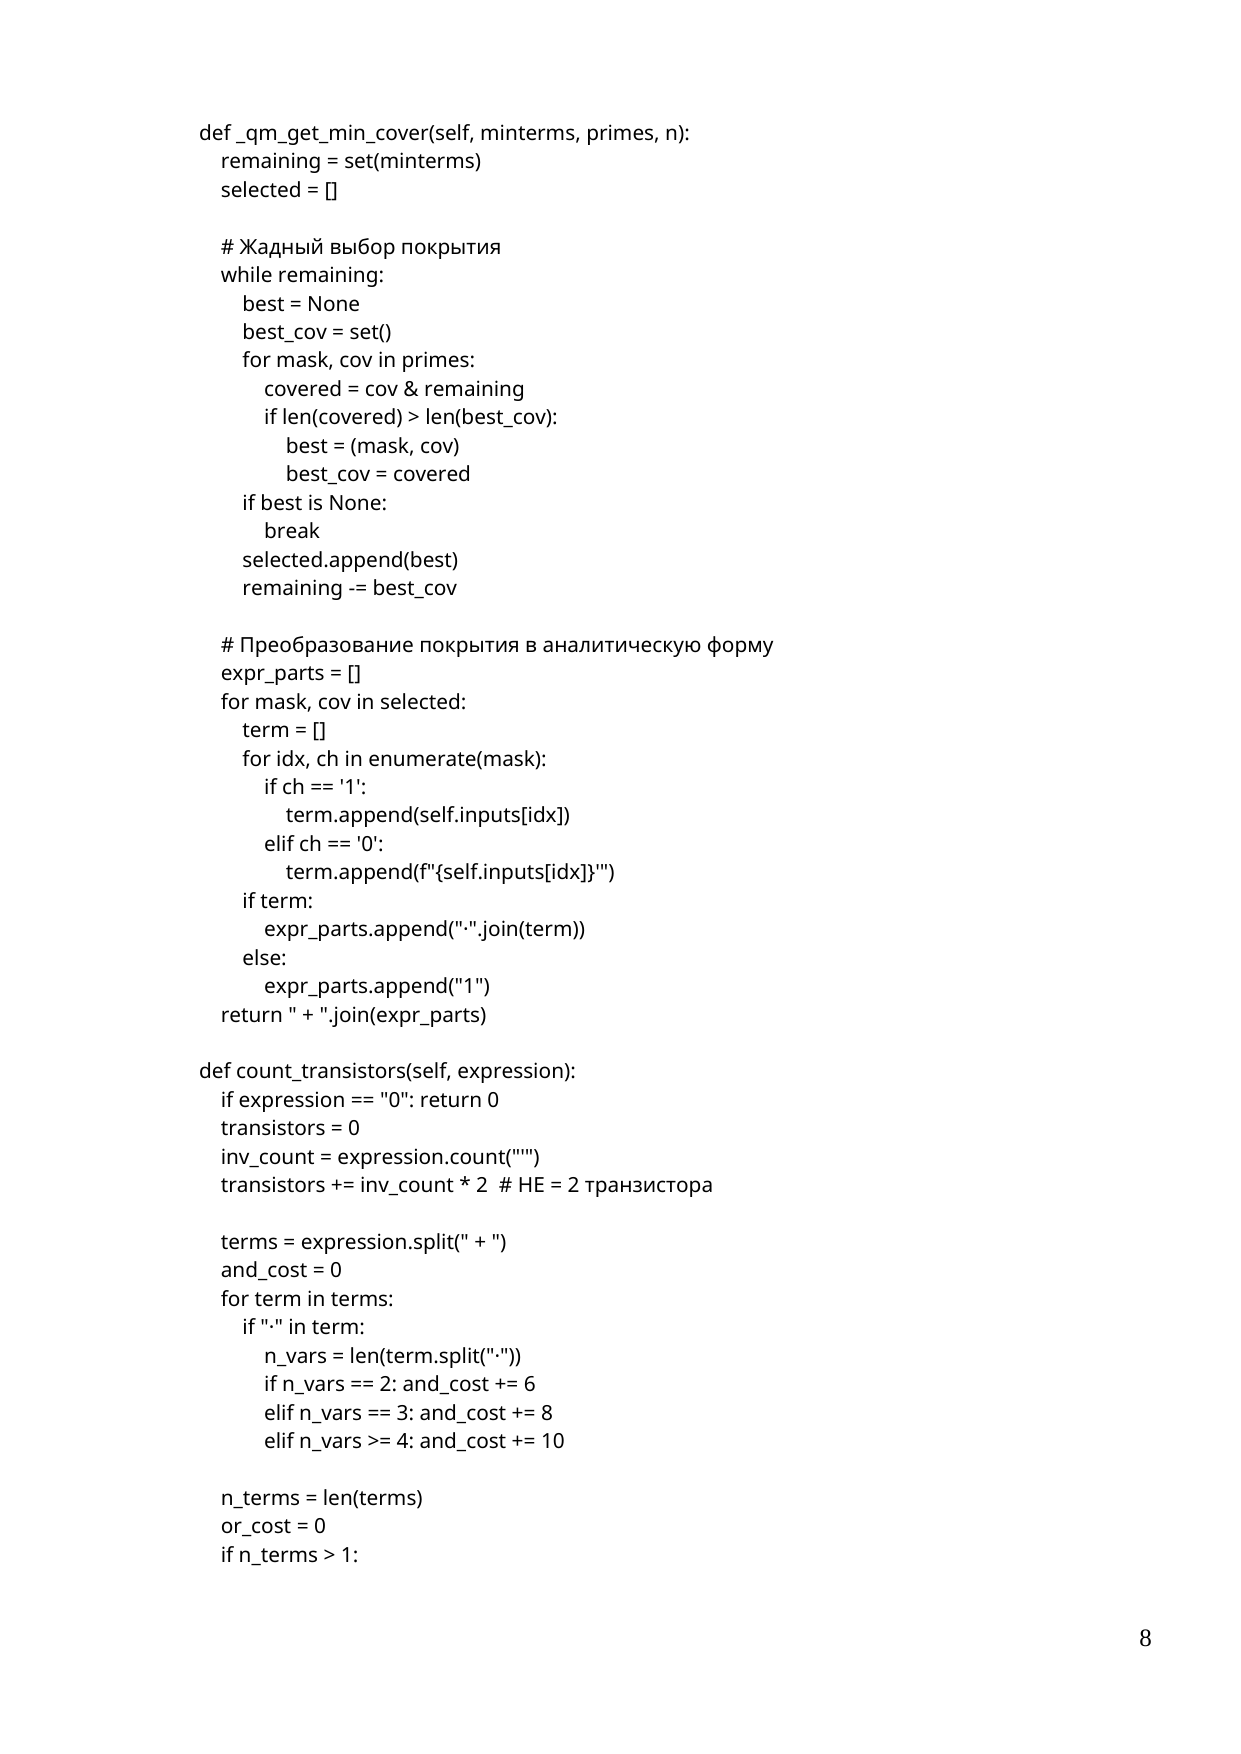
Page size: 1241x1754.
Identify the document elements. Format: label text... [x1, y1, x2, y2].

text if n_terms > 1: [177, 1540, 1152, 1568]
text def count_transistors(self, expression): [177, 1057, 1152, 1085]
text terms = expression.split(" + ") [177, 1227, 1152, 1256]
text transistors += inv_count * 2 # НЕ = 2 транзистора [177, 1170, 1152, 1199]
text elif n_vars == 3: and_cost += 8 [177, 1398, 1152, 1426]
text remaining = set(minterms) [177, 147, 1152, 175]
text if expression == "0": return 0 [177, 1085, 1152, 1113]
text term.append(f"{self.inputs[idx]}'") [177, 857, 1152, 886]
text best = None [177, 289, 1152, 317]
text expr_parts = [] [177, 658, 1152, 687]
text n_terms = len(terms) [177, 1483, 1152, 1512]
text expr_parts.append("1") [177, 971, 1152, 1000]
text elif n_vars >= 4: and_cost += 10 [177, 1426, 1152, 1455]
text # Преобразование покрытия в аналитическую форму [177, 630, 1152, 658]
text n_vars = len(term.split("·")) [177, 1341, 1152, 1369]
text for mask, cov in primes: [177, 346, 1152, 374]
text best_cov = covered [177, 459, 1152, 488]
text term.append(self.inputs[idx]) [177, 801, 1152, 829]
text if ch == '1': [177, 772, 1152, 801]
text # Жадный выбор покрытия [177, 232, 1152, 260]
text remaining -= best_cov [177, 573, 1152, 602]
text or_cost = 0 [177, 1512, 1152, 1540]
text covered = cov & remaining [177, 374, 1152, 402]
text if len(covered) > len(best_cov): [177, 402, 1152, 431]
text best = (mask, cov) [177, 431, 1152, 459]
text else: [177, 943, 1152, 971]
text term = [] [177, 715, 1152, 744]
text if best is None: [177, 488, 1152, 516]
text selected.append(best) [177, 545, 1152, 573]
text if term: [177, 886, 1152, 914]
text best_cov = set() [177, 317, 1152, 346]
text transistors = 0 [177, 1113, 1152, 1142]
text for mask, cov in selected: [177, 687, 1152, 715]
text expr_parts.append("·".join(term)) [177, 914, 1152, 943]
text if "·" in term: [177, 1312, 1152, 1341]
text elif ch == '0': [177, 829, 1152, 857]
text for idx, ch in enumerate(mask): [177, 744, 1152, 772]
text break [177, 516, 1152, 545]
text def _qm_get_min_cover(self, minterms, primes, n): [177, 118, 1152, 147]
text and_cost = 0 [177, 1256, 1152, 1284]
text while remaining: [177, 260, 1152, 289]
text return " + ".join(expr_parts) [177, 1000, 1152, 1028]
text for term in terms: [177, 1284, 1152, 1312]
text if n_vars == 2: and_cost += 6 [177, 1369, 1152, 1398]
text inv_count = expression.count("'") [177, 1142, 1152, 1170]
text selected = [] [177, 175, 1152, 203]
